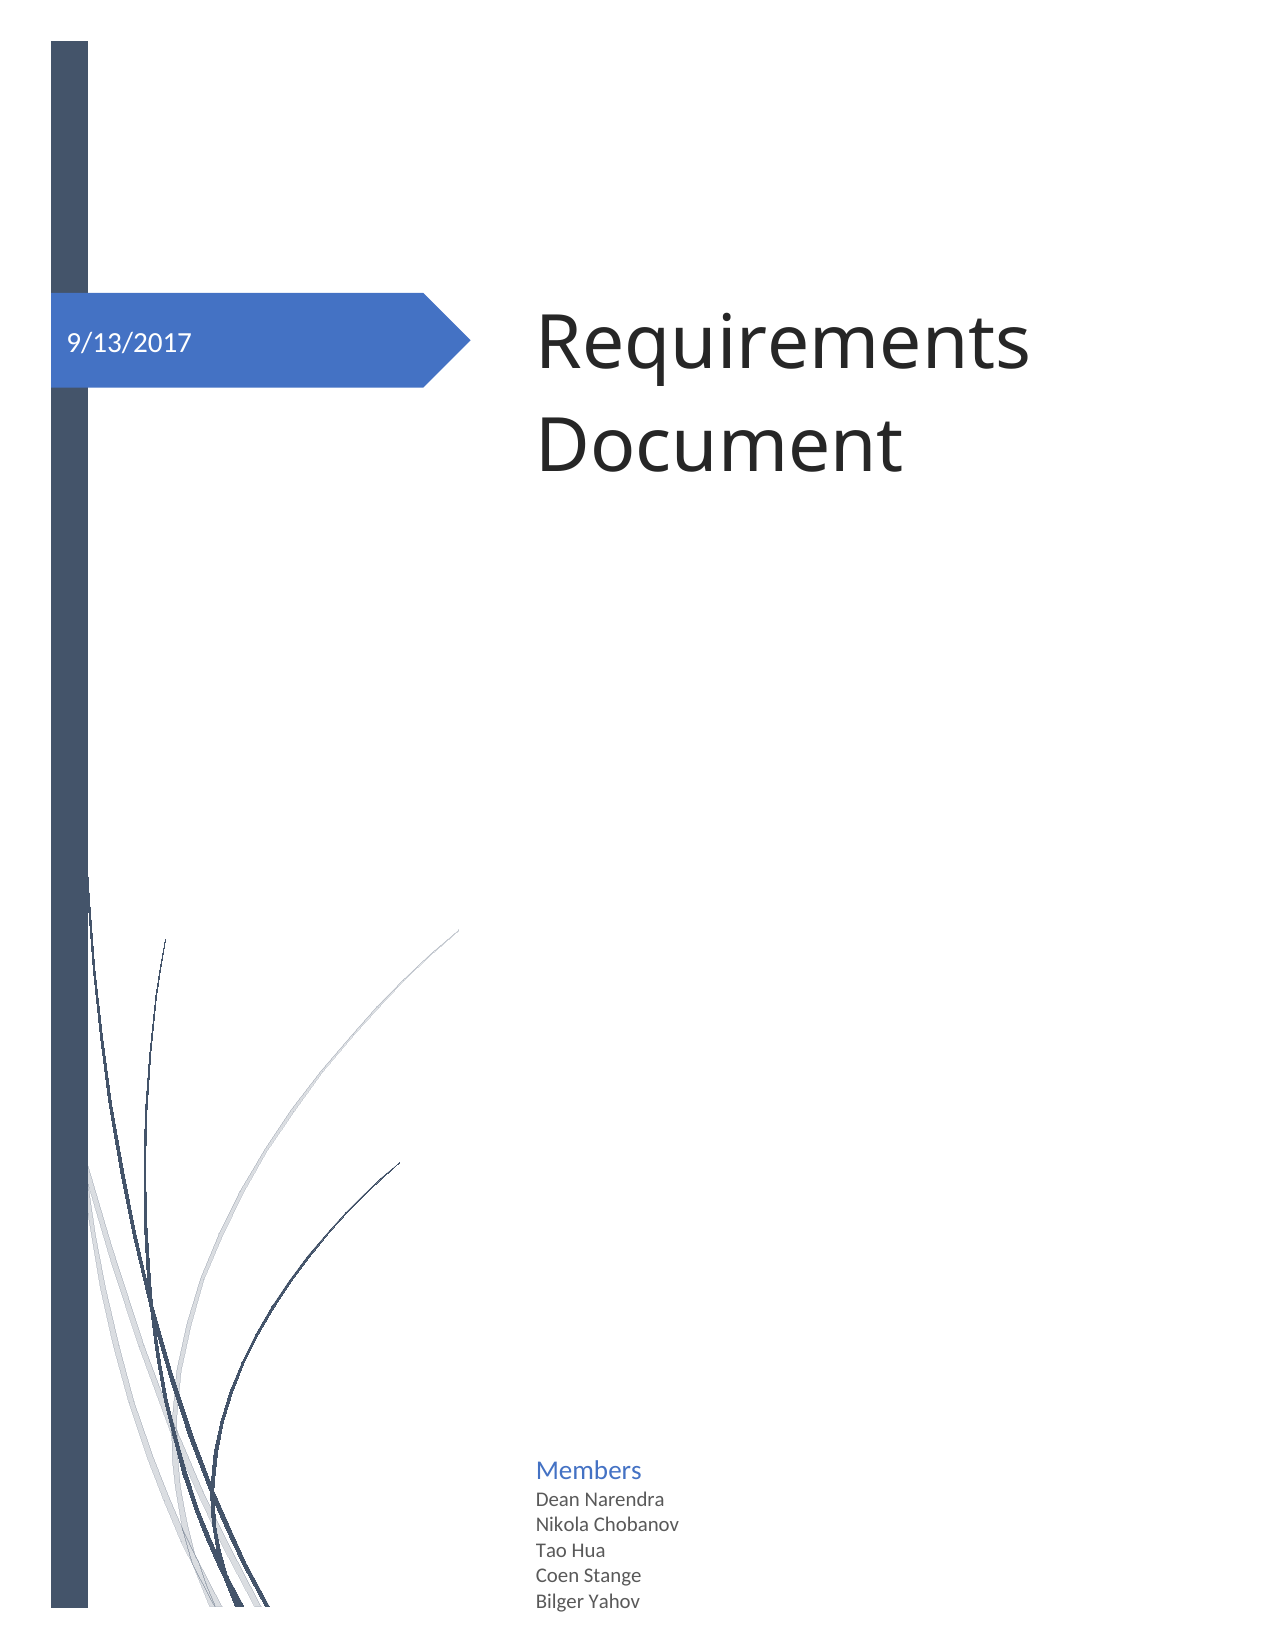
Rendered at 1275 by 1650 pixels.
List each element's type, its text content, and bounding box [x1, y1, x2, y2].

text Dean Narendra [536, 1486, 1109, 1512]
text Nikola Chobanov [536, 1512, 1109, 1537]
text Tao Hua [536, 1537, 1109, 1562]
text Coen Stange [536, 1562, 1109, 1588]
text Bilger Yahov [536, 1588, 1109, 1613]
text Members [536, 1453, 1109, 1486]
text Requirements Document [536, 289, 1108, 493]
